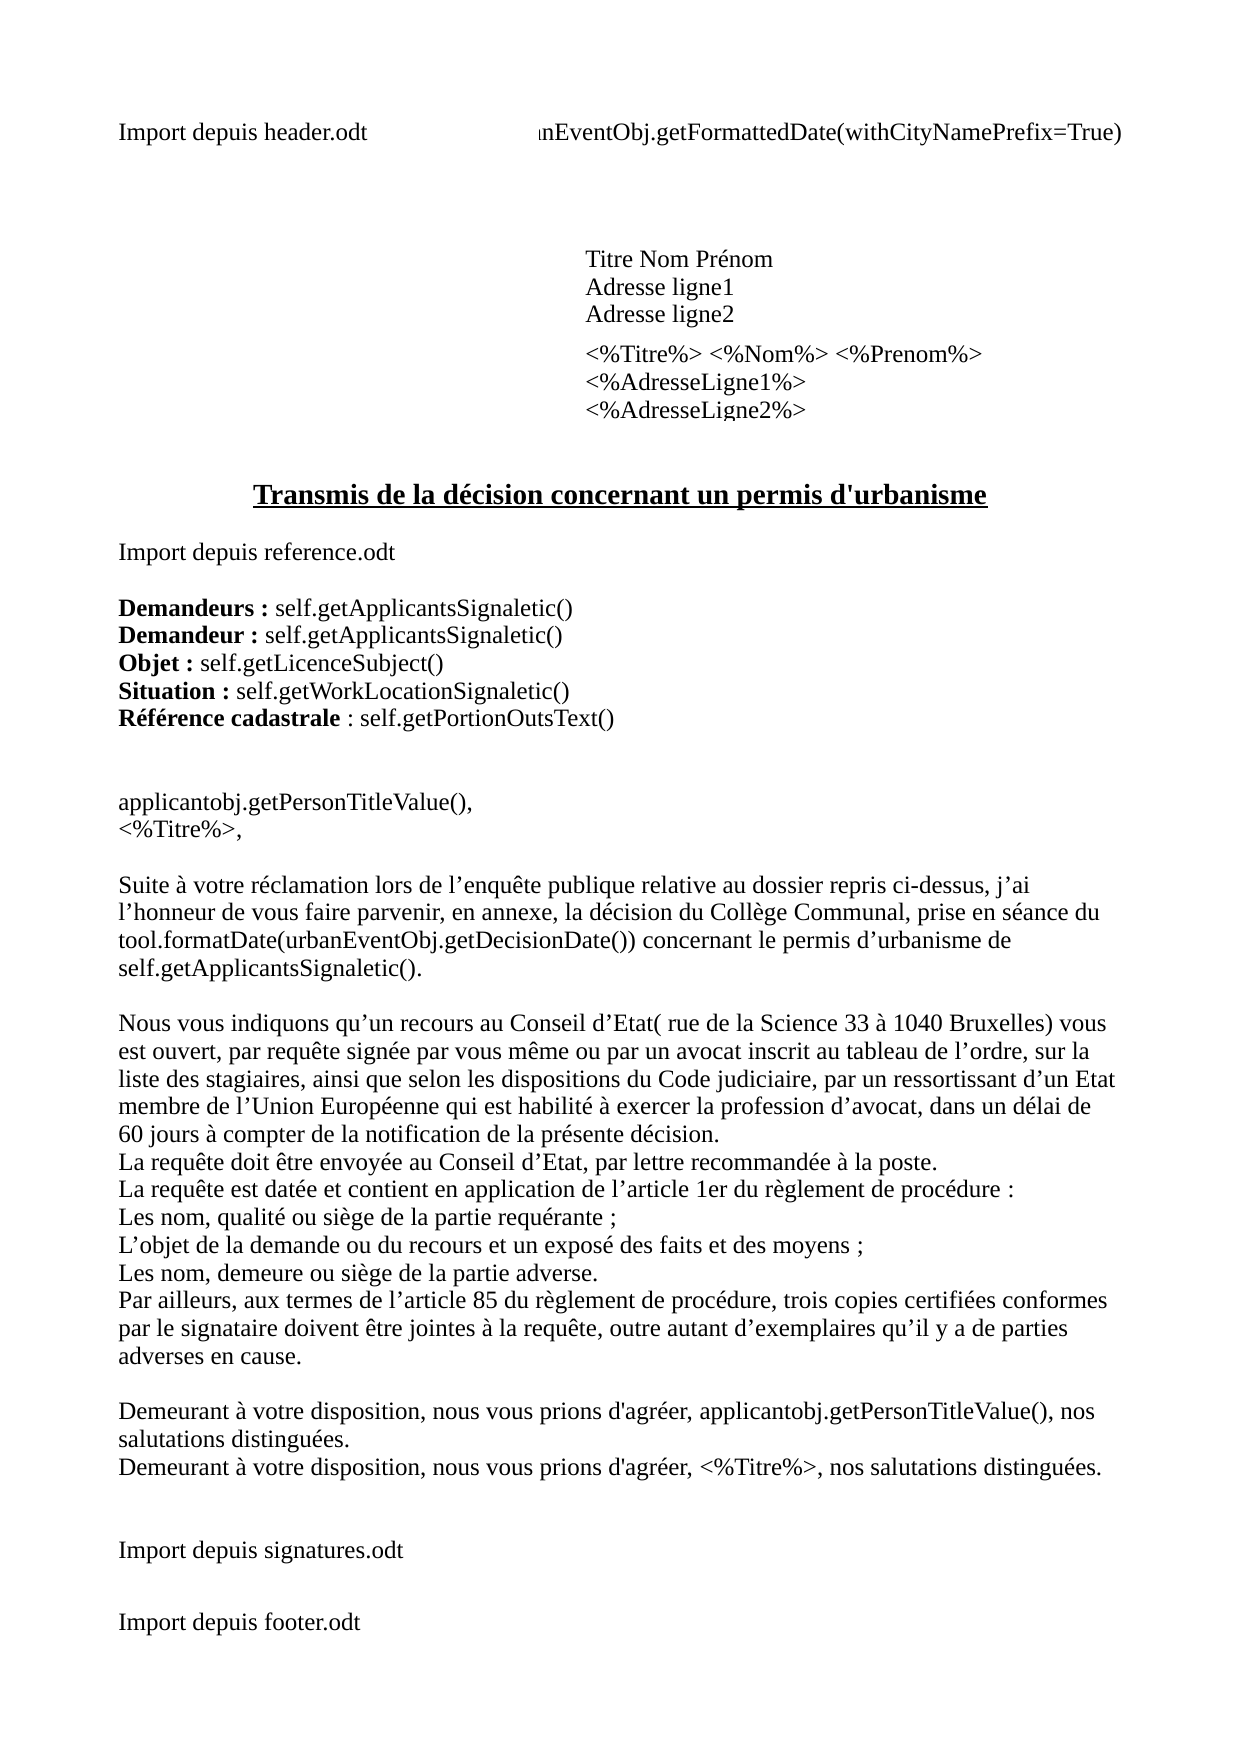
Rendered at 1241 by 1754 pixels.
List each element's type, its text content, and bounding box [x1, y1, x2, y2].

text La requête est datée et contient en application de l’article 1er du règlement de procédure : [118, 1176, 1122, 1203]
text Référence cadastrale : self.getPortionOutsText() [118, 704, 1122, 732]
text Suite à votre réclamation lors de l’enquête publique relative au dossier repris ci-dessus, j’ai l’honneur de vous faire parvenir, en annexe, la décision du Collège Communal, prise en séance du tool.formatDate(urbanEventObj.getDecisionDate()) concernant le permis d’urbanisme de self.getApplicantsSignaletic(). [118, 871, 1122, 982]
title Transmis de la décision concernant un permis d'urbanisme [118, 478, 1122, 511]
text Les nom, qualité ou siège de la partie requérante ; [118, 1203, 1122, 1231]
text Demandeurs : self.getApplicantsSignaletic() [118, 594, 1122, 621]
text urbanEventObj.getFormattedDate(withCityNamePrefix=True) [118, 118, 1122, 427]
text <%Titre%>, [118, 815, 1122, 843]
text Objet : self.getLicenceSubject() [118, 649, 1122, 677]
text Par ailleurs, aux termes de l’article 85 du règlement de procédure, trois copies certifiées conformes par le signataire doivent être jointes à la requête, outre autant d’exemplaires qu’il y a de parties adverses en cause. [118, 1286, 1122, 1369]
text Les nom, demeure ou siège de la partie adverse. [118, 1259, 1122, 1286]
text Import depuis reference.odt [118, 538, 1122, 566]
text Import depuis header.odt [118, 118, 539, 146]
text Titre Nom Prénom Adresse ligne1 Adresse ligne2 [585, 245, 1108, 328]
text Situation : self.getWorkLocationSignaletic() [118, 677, 1122, 704]
text Demeurant à votre disposition, nous vous prions d'agréer, applicantobj.getPersonTitleValue(), nos salutations distinguées. [118, 1397, 1122, 1453]
text L’objet de la demande ou du recours et un exposé des faits et des moyens ; [118, 1231, 1122, 1259]
text Nous vous indiquons qu’un recours au Conseil d’Etat( rue de la Science 33 à 1040 Bruxelles) vous est ouvert, par requête signée par vous même ou par un avocat inscrit au tableau de l’ordre, sur la liste des stagiaires, ainsi que selon les dispositions du Code judiciaire, par un ressortissant d’un Etat membre de l’Union Européenne qui est habilité à exercer la profession d’avocat, dans un délai de 60 jours à compter de la notification de la présente décision. [118, 1009, 1122, 1148]
text <%Titre%> <%Nom%> <%Prenom%> <%AdresseLigne1%> <%AdresseLigne2%> [585, 341, 1108, 421]
text Demeurant à votre disposition, nous vous prions d'agréer, <%Titre%>, nos salutations distinguées. [118, 1453, 1122, 1480]
text Import depuis signatures.odt [118, 1536, 1122, 1563]
text Demandeur : self.getApplicantsSignaletic() [118, 621, 1122, 649]
text La requête doit être envoyée au Conseil d’Etat, par lettre recommandée à la poste. [118, 1148, 1122, 1176]
text applicantobj.getPersonTitleValue(), [118, 788, 1122, 815]
